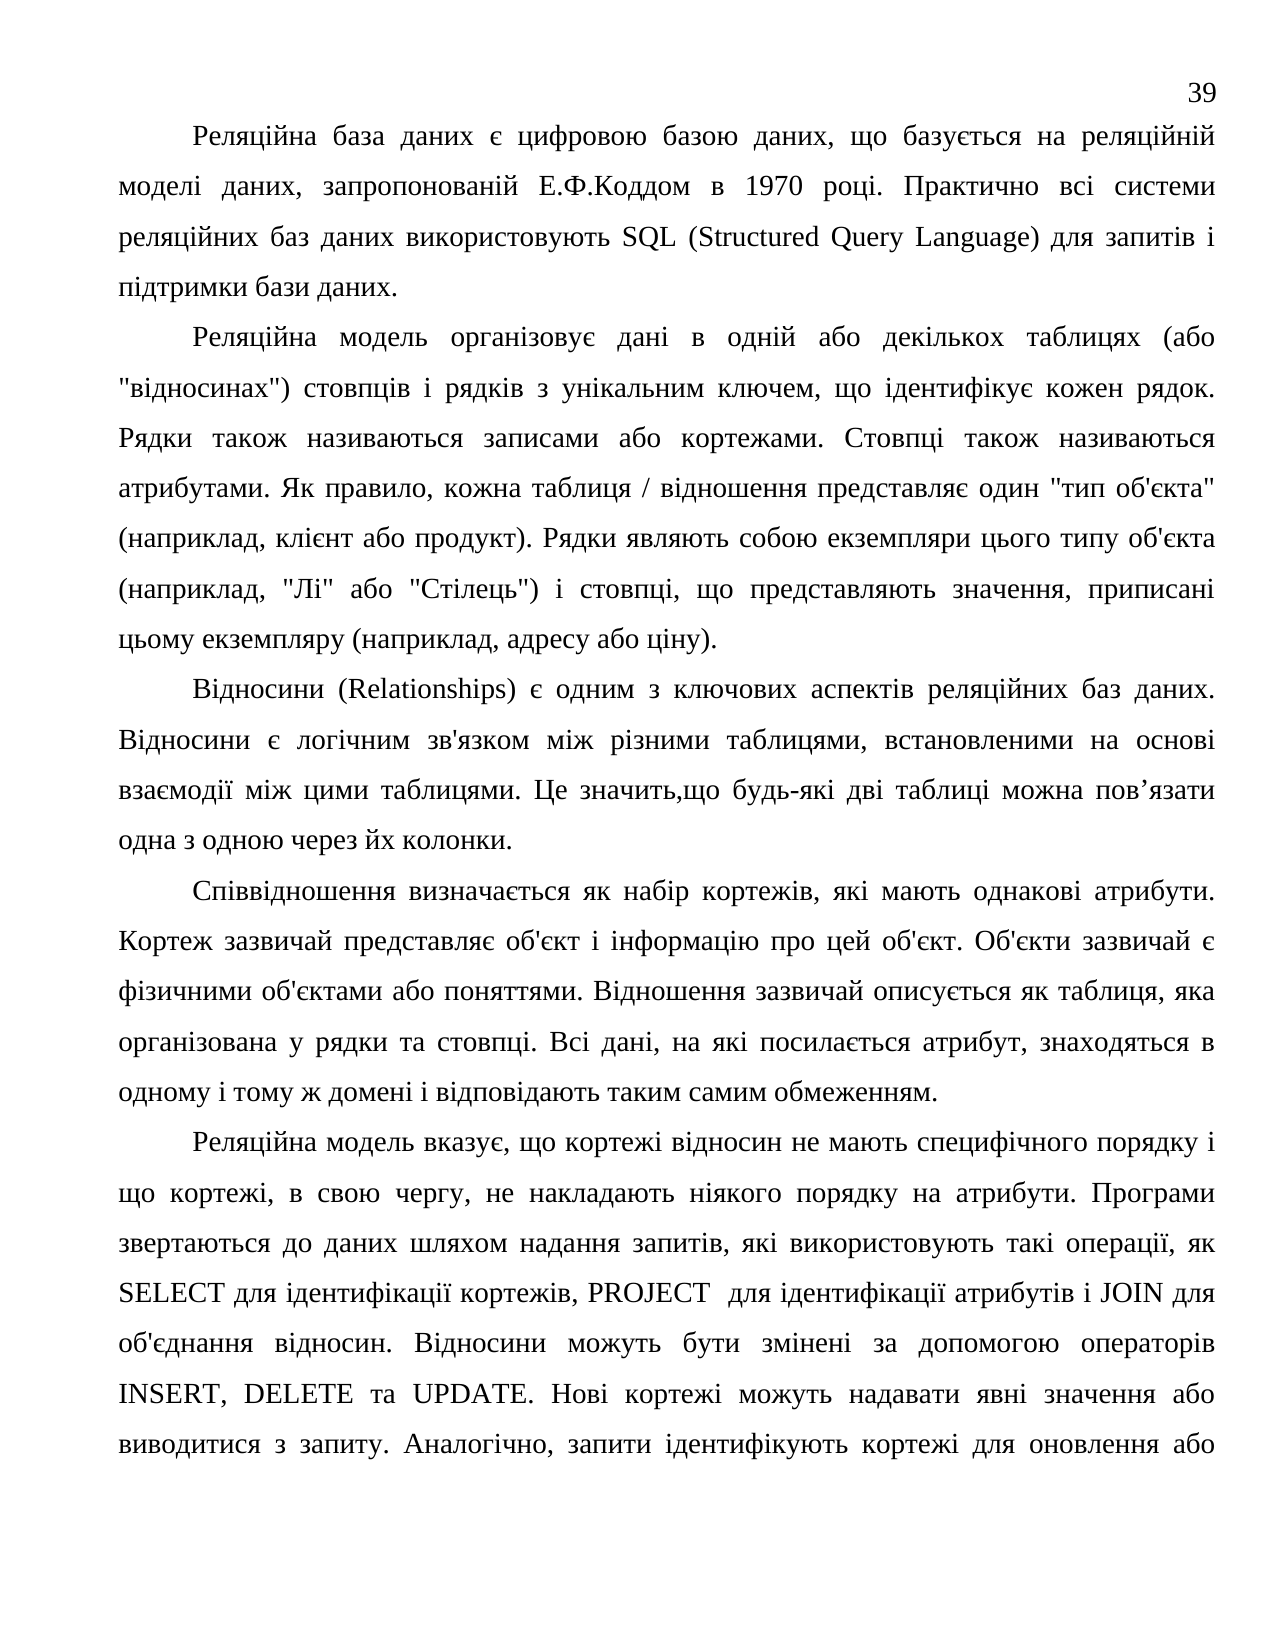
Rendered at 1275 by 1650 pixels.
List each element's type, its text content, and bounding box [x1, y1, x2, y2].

text Реляційна модель організовує дані в одній або декількох таблицях (або "відносинах") стовпців і рядків з унікальним ключем, що ідентифікує кожен рядок. Рядки також називаються записами або кортежами. Стовпці також називаються атрибутами. Як правило, кожна таблиця / відношення представляє один "тип об'єкта" (наприклад, клієнт або продукт). Рядки являють собою екземпляри цього типу об'єкта (наприклад, "Лі" або "Стілець") і стовпці, що представляють значення, приписані цьому екземпляру (наприклад, адресу або ціну). [118, 319, 1217, 655]
text Відносини (Relationships) є одним з ключових аспектів реляційних баз даних. Відносини є логічним зв'язком між різними таблицями, встановленими на основі взаємодії між цими таблицями. Це значить,що будь-які дві таблиці можна пов’язати одна з одною через йх колонки. [118, 672, 1217, 856]
text Реляційна модель вказує, що кортежі відносин не мають специфічного порядку і що кортежі, в свою чергу, не накладають ніякого порядку на атрибути. Програми звертаються до даних шляхом надання запитів, які використовують такі операції, як SELECT для ідентифікації кортежів, PROJECT для ідентифікації атрибутів і JOIN для об'єднання відносин. Відносини можуть бути змінені за допомогою операторів INSERT, DELETE та UPDATE. Нові кортежі можуть надавати явні значення або виводитися з запиту. Аналогічно, запити ідентифікують кортежі для оновлення або [118, 1124, 1217, 1460]
text Співвідношення визначається як набір кортежів, які мають однакові атрибути. Кортеж зазвичай представляє об'єкт і інформацію про цей об'єкт. Об'єкти зазвичай є фізичними об'єктами або поняттями. Відношення зазвичай описується як таблиця, яка організована у рядки та стовпці. Всі дані, на які посилається атрибут, знаходяться в одному і тому ж домені і відповідають таким самим обмеженням. [118, 873, 1217, 1108]
text Реляційна база даних є цифровою базою даних, що базується на реляційній моделі даних, запропонованій Е.Ф.Коддом в 1970 році. Практично всі системи реляційних баз даних використовують SQL (Structured Query Language) для запитів і підтримки бази даних. [118, 118, 1217, 303]
